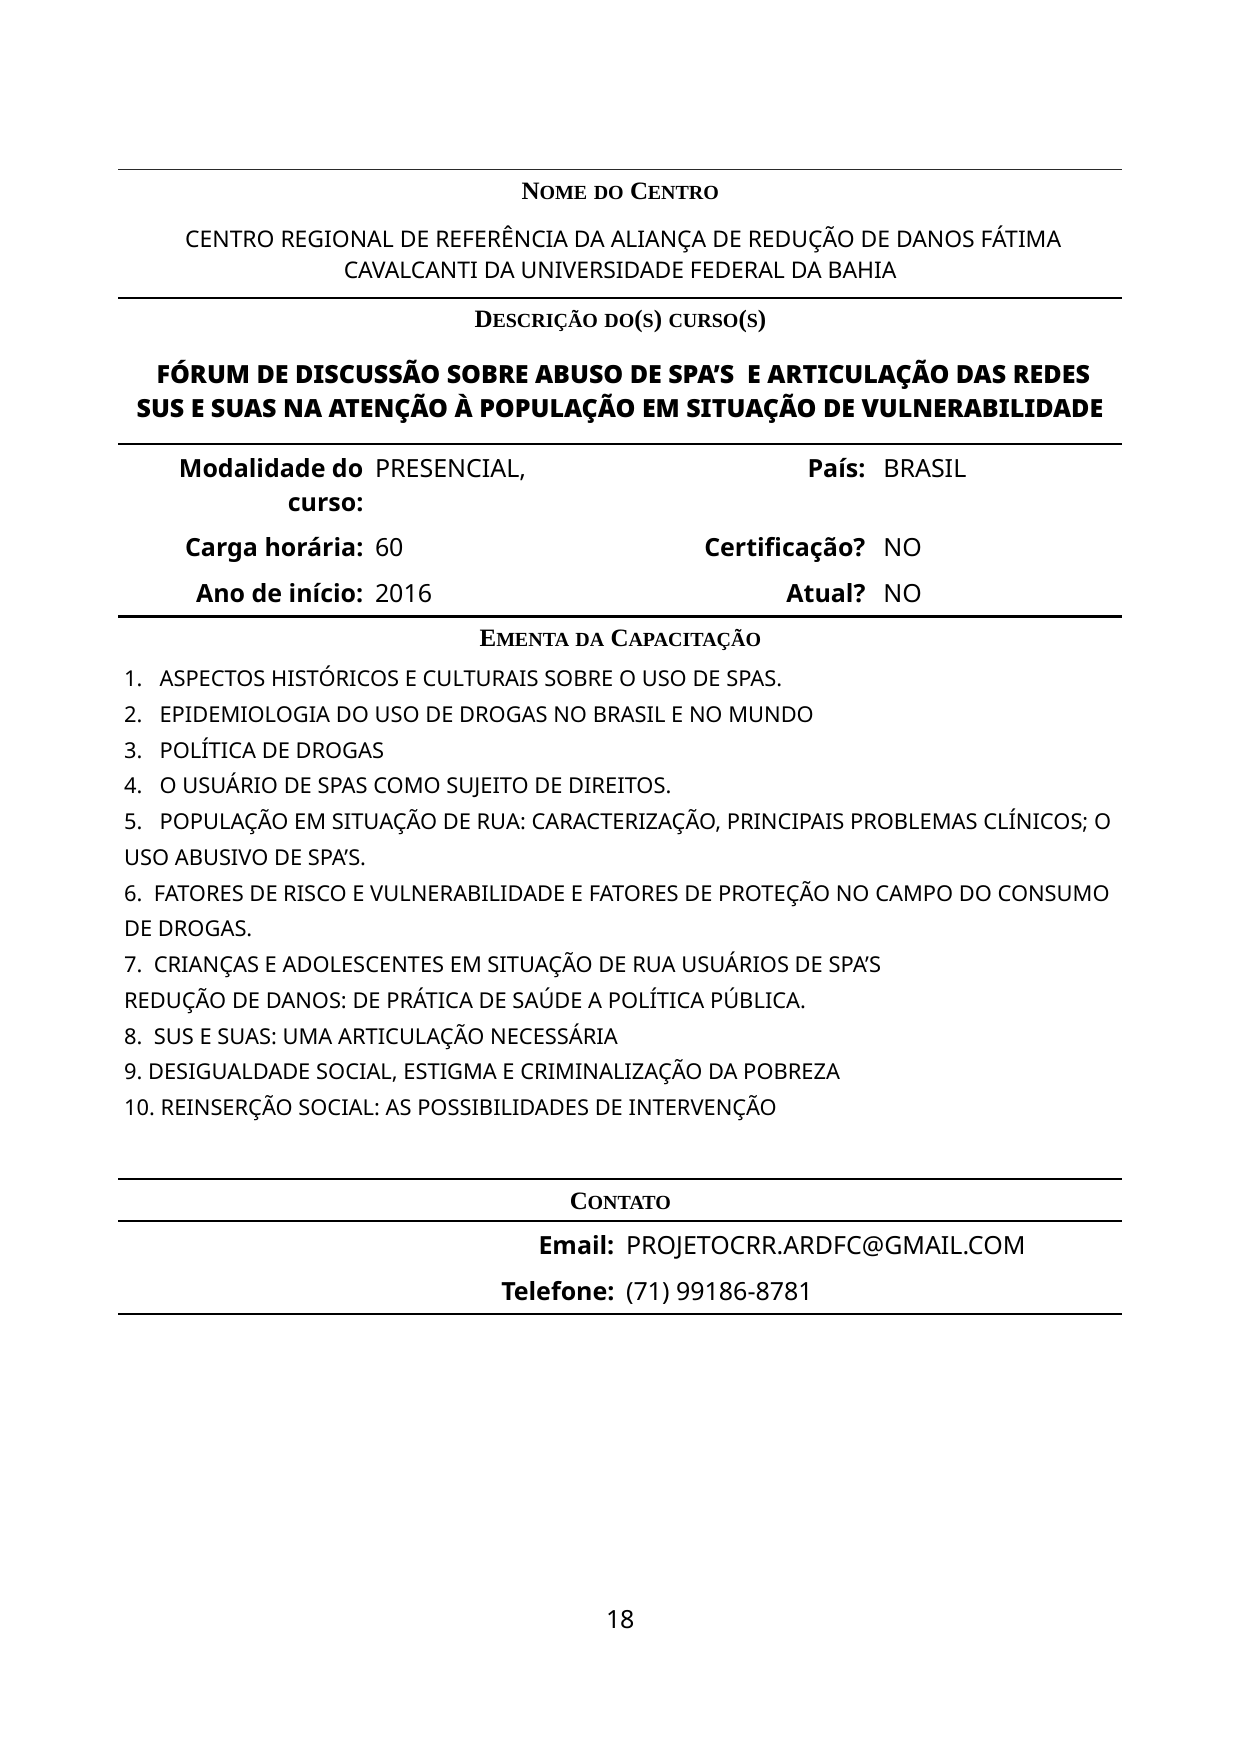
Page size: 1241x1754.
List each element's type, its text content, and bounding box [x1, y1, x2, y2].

table_cell Atual? [620, 570, 871, 615]
table_cell FÓRUM DE DISCUSSÃO SOBRE ABUSO DE SPA’S E ARTICULAÇÃO DAS REDES SUS E SUAS NA ATENÇÃO À POPULAÇÃO EM SITUAÇÃO DE VULNERABILIDADE [118, 339, 1122, 443]
table_cell Certificação? [620, 524, 871, 570]
table_header Nome do Centro [118, 171, 1122, 211]
table_cell CENTRO REGIONAL DE REFERÊNCIA DA ALIANÇA DE REDUÇÃO DE DANOS FÁTIMA CAVALCANTI DA UNIVERSIDADE FEDERAL DA BAHIA [118, 211, 1122, 297]
table_cell PRESENCIAL, [369, 445, 620, 524]
table_cell Ementa da Capacitação [118, 618, 1122, 658]
table_cell Descrição do(s) curso(s) [118, 299, 1122, 339]
table_cell NO [871, 524, 1122, 570]
table_cell PROJETOCRR.ARDFC@GMAIL.COM [620, 1222, 1122, 1268]
table_cell Telefone: [118, 1268, 620, 1313]
table_cell 60 [369, 524, 620, 570]
table_cell NO [871, 570, 1122, 615]
table_cell Modalidade do curso: [118, 445, 369, 524]
table_cell Contato [118, 1180, 1122, 1220]
table_cell 2016 [369, 570, 620, 615]
table_cell (71) 99186-8781 [620, 1268, 1122, 1313]
table_cell Ano de início: [118, 570, 369, 615]
table_cell 1. ASPECTOS HISTÓRICOS E CULTURAIS SOBRE O USO DE SPAS. 2. EPIDEMIOLOGIA DO USO DE DROGAS NO BRASIL E NO MUNDO 3. POLÍTICA DE DROGAS 4. O USUÁRIO DE SPAS COMO SUJEITO DE DIREITOS. 5. POPULAÇÃO EM SITUAÇÃO DE RUA: CARACTERIZAÇÃO, PRINCIPAIS PROBLEMAS CLÍNICOS; O USO ABUSIVO DE SPA’S. 6. FATORES DE RISCO E VULNERABILIDADE E FATORES DE PROTEÇÃO NO CAMPO DO CONSUMO DE DROGAS. 7. CRIANÇAS E ADOLESCENTES EM SITUAÇÃO DE RUA USUÁRIOS DE SPA’S REDUÇÃO DE DANOS: DE PRÁTICA DE SAÚDE A POLÍTICA PÚBLICA. 8. SUS E SUAS: UMA ARTICULAÇÃO NECESSÁRIA 9. DESIGUALDADE SOCIAL, ESTIGMA E CRIMINALIZAÇÃO DA POBREZA 10. REINSERÇÃO SOCIAL: AS POSSIBILIDADES DE INTERVENÇÃO [118, 658, 1122, 1178]
table_cell BRASIL [871, 445, 1122, 524]
table_cell Carga horária: [118, 524, 369, 570]
table_cell País: [620, 445, 871, 524]
table_cell Email: [118, 1222, 620, 1268]
